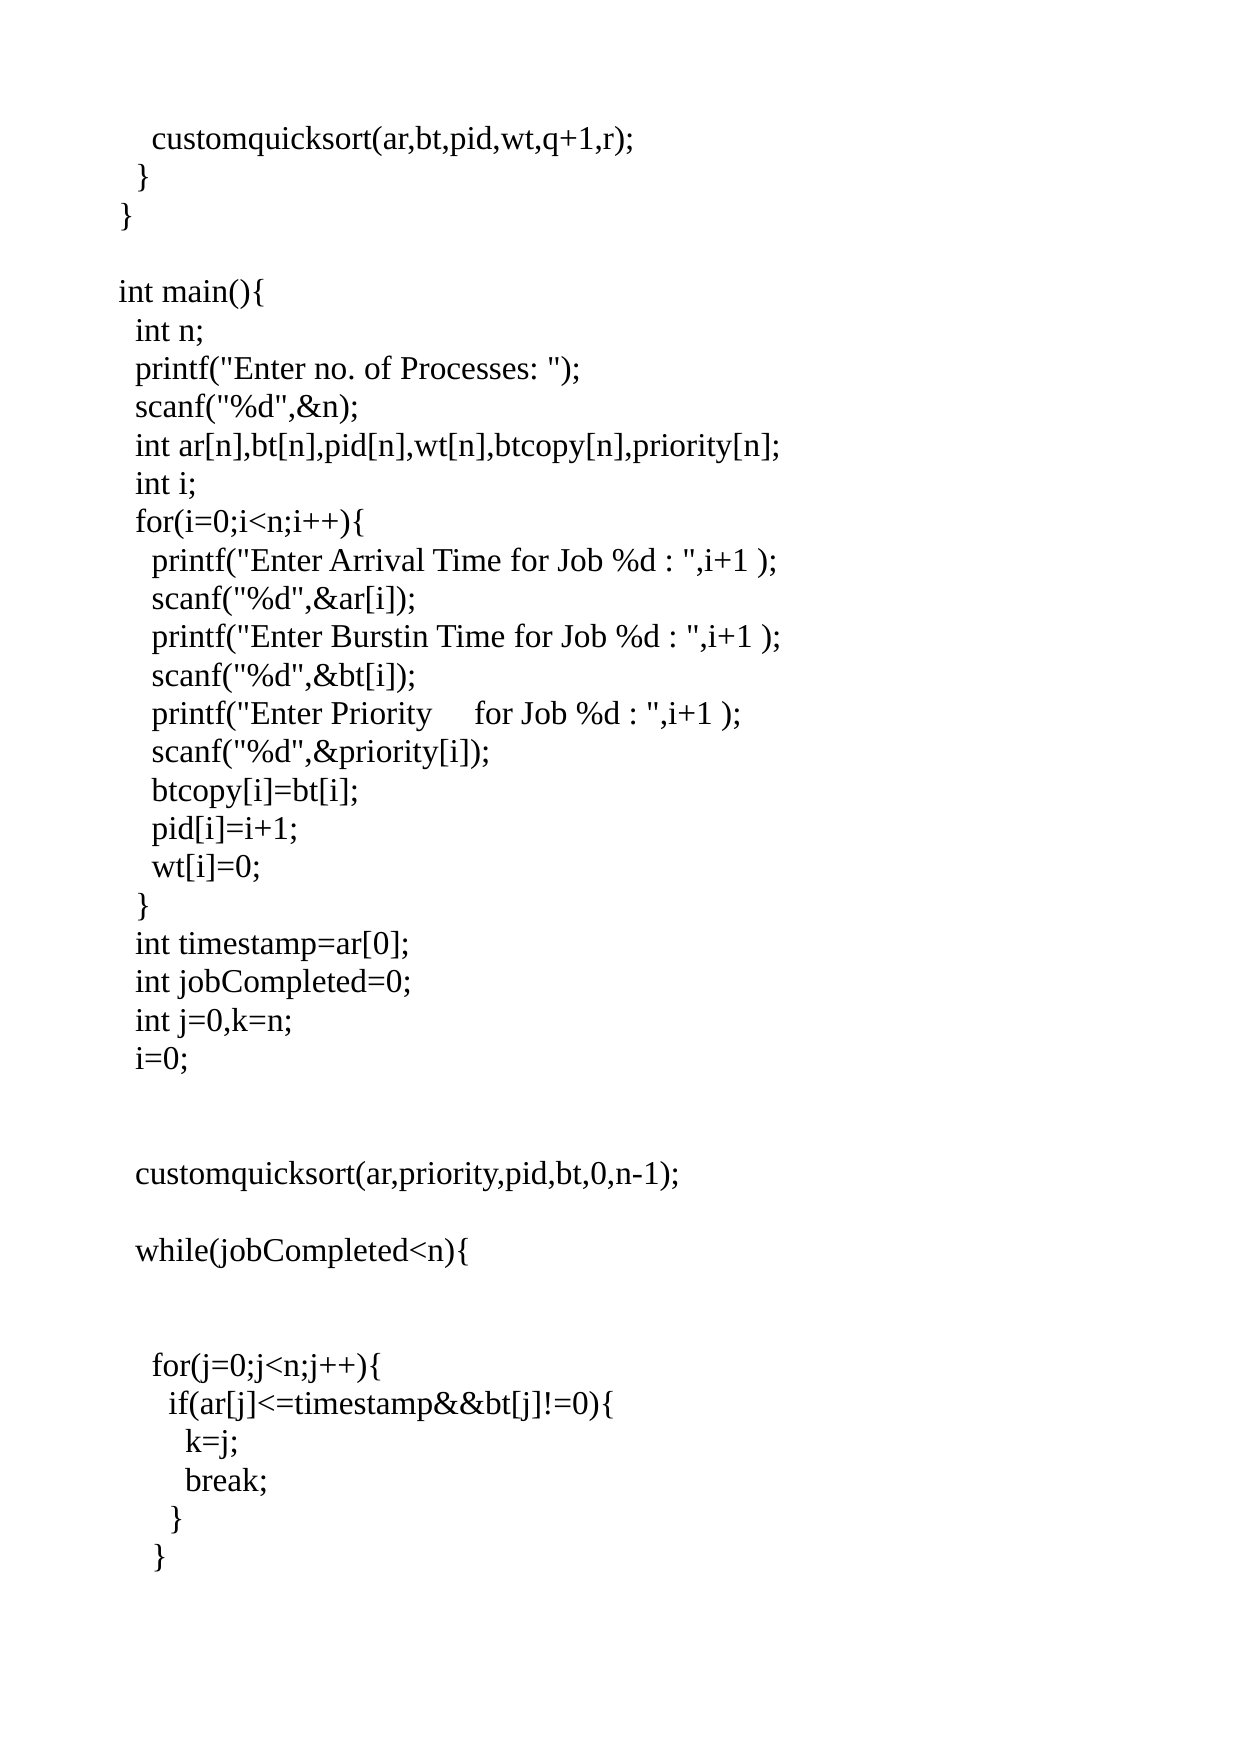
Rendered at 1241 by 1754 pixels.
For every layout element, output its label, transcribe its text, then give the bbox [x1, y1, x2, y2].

text wt[i]=0; [118, 846, 1122, 885]
text printf("Enter Priority for Job %d : ",i+1 ); [118, 693, 1122, 731]
text scanf("%d",&n); [118, 386, 1122, 425]
text int j=0,k=n; [118, 1000, 1122, 1038]
text } [118, 885, 1122, 923]
text i=0; [118, 1038, 1122, 1076]
text while(jobCompleted<n){ [118, 1230, 1122, 1268]
text int ar[n],bt[n],pid[n],wt[n],btcopy[n],priority[n]; [118, 425, 1122, 463]
text int i; [118, 463, 1122, 501]
text break; [118, 1460, 1122, 1498]
text int main(){ [118, 271, 1122, 310]
text for(j=0;j<n;j++){ [118, 1345, 1122, 1383]
text } [118, 1536, 1122, 1575]
text int timestamp=ar[0]; [118, 923, 1122, 961]
text scanf("%d",&ar[i]); [118, 578, 1122, 616]
text customquicksort(ar,bt,pid,wt,q+1,r); [118, 118, 1122, 156]
text if(ar[j]<=timestamp&&bt[j]!=0){ [118, 1383, 1122, 1421]
text int n; [118, 310, 1122, 348]
text printf("Enter no. of Processes: "); [118, 348, 1122, 386]
text } [118, 156, 1122, 195]
text printf("Enter Arrival Time for Job %d : ",i+1 ); [118, 540, 1122, 578]
text int jobCompleted=0; [118, 961, 1122, 1000]
text scanf("%d",&bt[i]); [118, 655, 1122, 693]
text } [118, 1498, 1122, 1536]
text customquicksort(ar,priority,pid,bt,0,n-1); [118, 1153, 1122, 1191]
text pid[i]=i+1; [118, 808, 1122, 846]
text scanf("%d",&priority[i]); [118, 731, 1122, 770]
text for(i=0;i<n;i++){ [118, 501, 1122, 540]
text k=j; [118, 1421, 1122, 1460]
text btcopy[i]=bt[i]; [118, 770, 1122, 808]
text printf("Enter Burstin Time for Job %d : ",i+1 ); [118, 616, 1122, 655]
text } [118, 195, 1122, 233]
